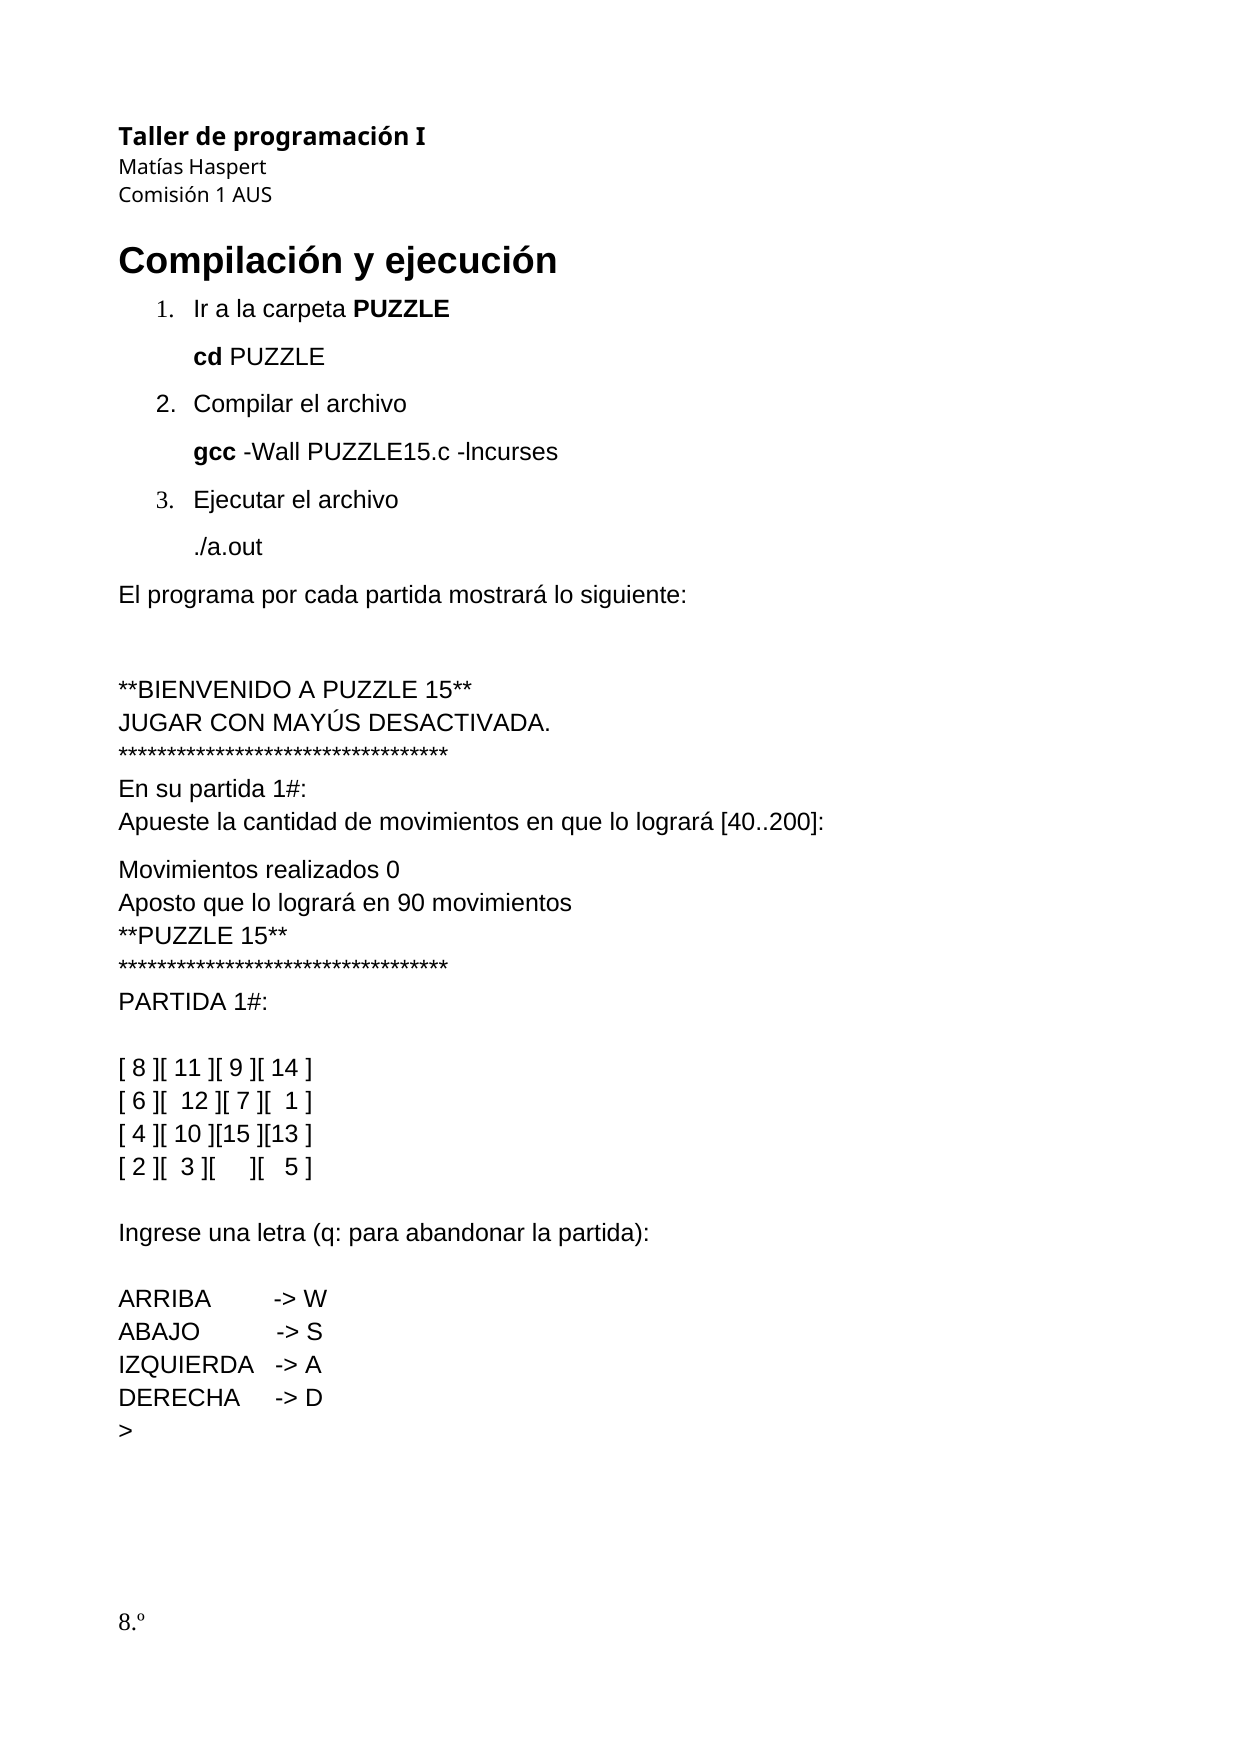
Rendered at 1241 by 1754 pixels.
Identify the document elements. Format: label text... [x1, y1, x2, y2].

list Ir a la carpeta PUZZLE [156, 294, 1122, 323]
list Compilar el archivo [156, 389, 1122, 418]
subtitle Compilación y ejecución [118, 238, 1122, 282]
list cd PUZZLE [156, 342, 1122, 371]
list ./a.out [156, 532, 1122, 561]
list Ejecutar el archivo [156, 485, 1122, 513]
text Movimientos realizados 0 Aposto que lo logrará en 90 movimientos **PUZZLE 15** ********************************** PARTIDA 1#: [ 8 ][ 11 ][ 9 ][ 14 ] [ 6 ][ 12 ][ 7 ][ 1 ] [ 4 ][ 10 ][15 ][13 ] [ 2 ][ 3 ][ ][ 5 ] Ingrese una letra (q: para abandonar la partida): ARRIBA -> W ABAJO -> S IZQUIERDA -> A DERECHA -> D > [118, 855, 1122, 1544]
list gcc -Wall PUZZLE15.c -lncurses [156, 437, 1122, 466]
text **BIENVENIDO A PUZZLE 15** JUGAR CON MAYÚS DESACTIVADA. ********************************** En su partida 1#: Apueste la cantidad de movimientos en que lo logrará [40..200]: [118, 675, 1122, 836]
text El programa por cada partida mostrará lo siguiente: [118, 580, 1122, 609]
